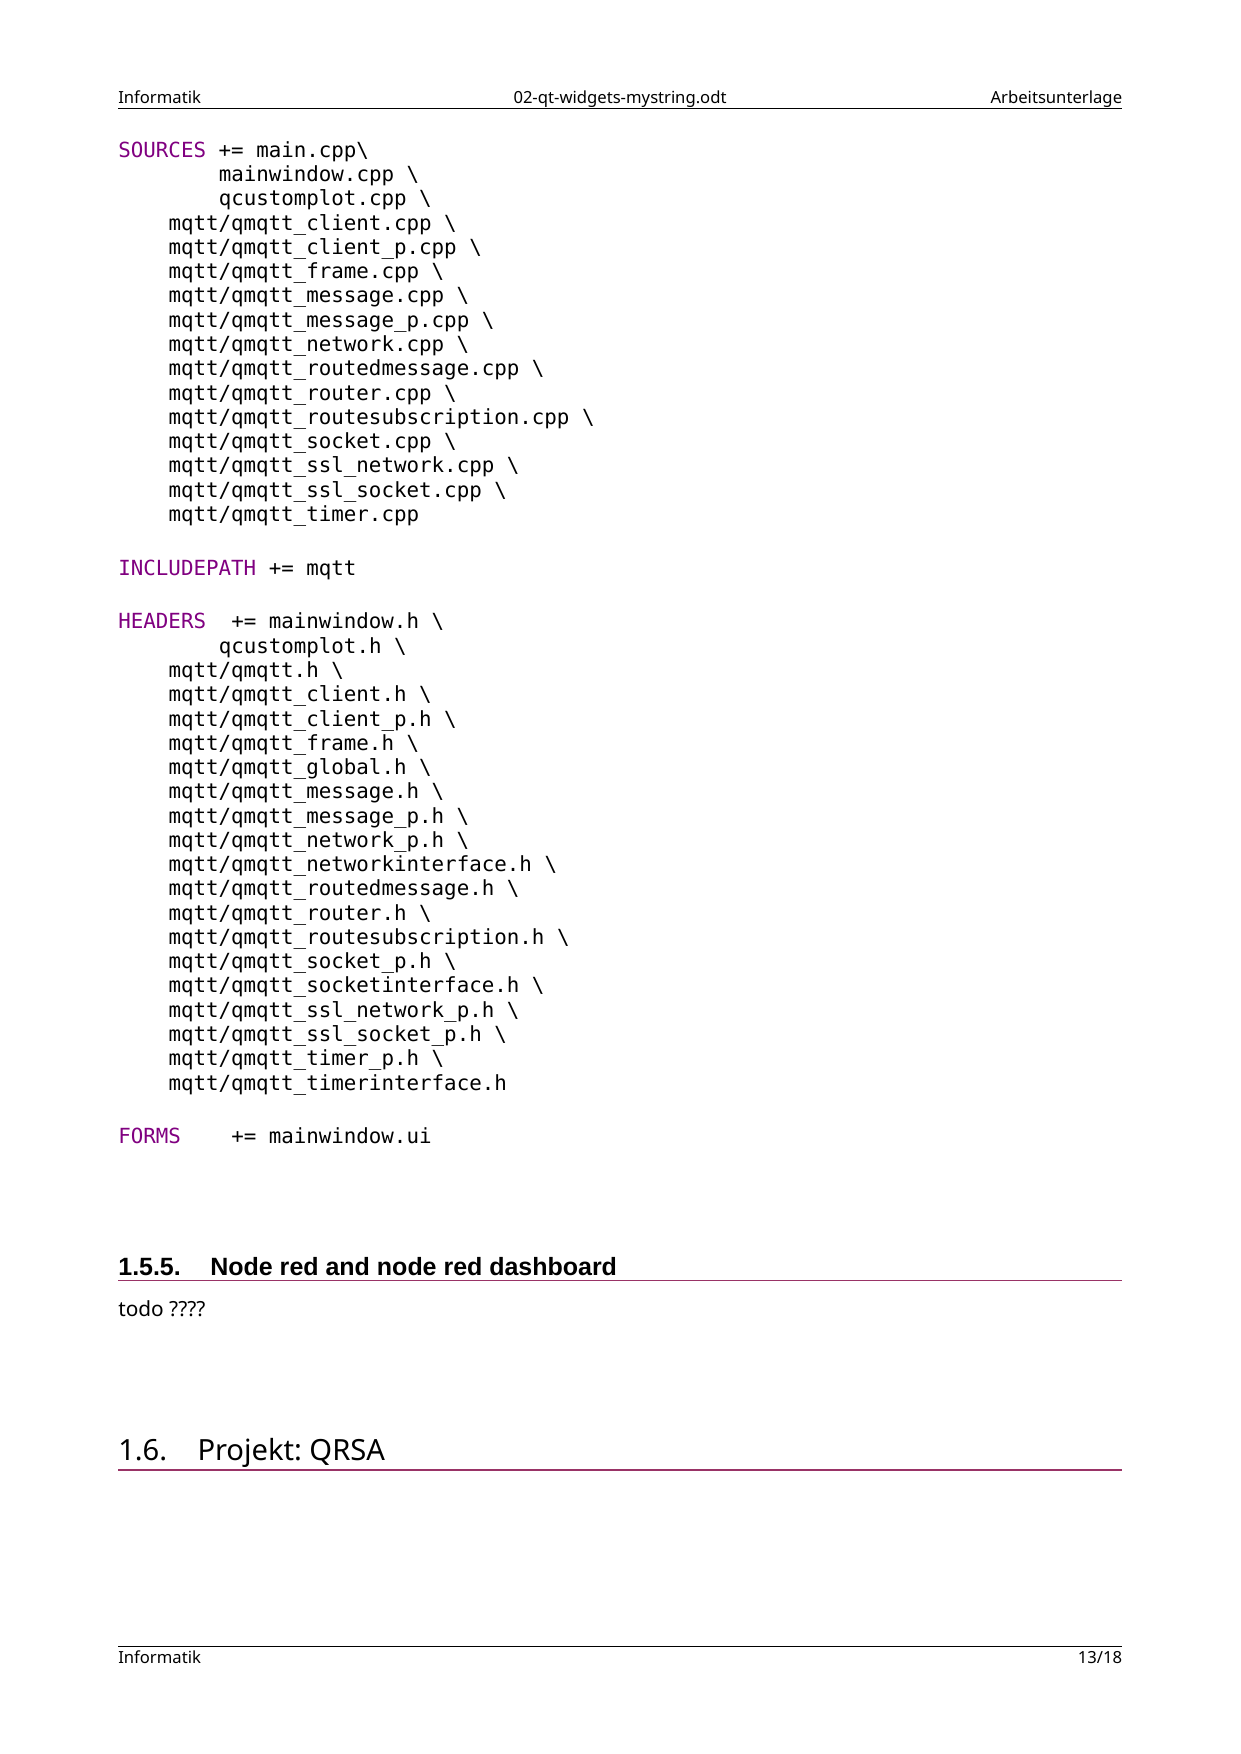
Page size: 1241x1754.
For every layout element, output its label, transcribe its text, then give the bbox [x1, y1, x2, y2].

text mqtt/qmqtt_timer.cpp [118, 502, 1122, 526]
text mqtt/qmqtt_timerinterface.h [118, 1071, 1122, 1095]
text mqtt/qmqtt_client.cpp \ [118, 211, 1122, 235]
text INCLUDEPATH += mqtt [118, 556, 1122, 580]
text mqtt/qmqtt_router.h \ [118, 901, 1122, 925]
subtitle Projekt: QRSA [118, 1429, 1122, 1469]
text mqtt/qmqtt_ssl_socket.cpp \ [118, 478, 1122, 502]
text mqtt/qmqtt_global.h \ [118, 755, 1122, 779]
text mqtt/qmqtt_message.cpp \ [118, 283, 1122, 308]
text mqtt/qmqtt_message.h \ [118, 779, 1122, 804]
text SOURCES += main.cpp\ [118, 138, 1122, 162]
text mqtt/qmqtt_routesubscription.h \ [118, 925, 1122, 949]
text mqtt/qmqtt_frame.h \ [118, 731, 1122, 755]
text mqtt/qmqtt_networkinterface.h \ [118, 852, 1122, 876]
text HEADERS += mainwindow.h \ [118, 609, 1122, 634]
text mqtt/qmqtt_message_p.h \ [118, 804, 1122, 828]
text qcustomplot.cpp \ [118, 186, 1122, 211]
text mqtt/qmqtt_socket.cpp \ [118, 429, 1122, 453]
text mqtt/qmqtt_network_p.h \ [118, 828, 1122, 852]
text mqtt/qmqtt_client_p.cpp \ [118, 235, 1122, 259]
text mqtt/qmqtt_router.cpp \ [118, 381, 1122, 405]
text mqtt/qmqtt_routesubscription.cpp \ [118, 405, 1122, 429]
text mqtt/qmqtt_frame.cpp \ [118, 259, 1122, 283]
text mqtt/qmqtt_client_p.h \ [118, 707, 1122, 731]
text mqtt/qmqtt_socketinterface.h \ [118, 973, 1122, 998]
text mqtt/qmqtt_routedmessage.h \ [118, 876, 1122, 901]
text mqtt/qmqtt_timer_p.h \ [118, 1046, 1122, 1071]
text mqtt/qmqtt.h \ [118, 658, 1122, 682]
text FORMS += mainwindow.ui [118, 1124, 1122, 1149]
text mqtt/qmqtt_socket_p.h \ [118, 949, 1122, 973]
text mainwindow.cpp \ [118, 162, 1122, 186]
subtitle Node red and node red dashboard [118, 1252, 1122, 1280]
text qcustomplot.h \ [118, 634, 1122, 658]
text mqtt/qmqtt_routedmessage.cpp \ [118, 356, 1122, 381]
text todo ???? [118, 1294, 1122, 1322]
text mqtt/qmqtt_client.h \ [118, 682, 1122, 707]
text mqtt/qmqtt_network.cpp \ [118, 332, 1122, 356]
text mqtt/qmqtt_ssl_socket_p.h \ [118, 1022, 1122, 1046]
text mqtt/qmqtt_ssl_network.cpp \ [118, 453, 1122, 478]
text mqtt/qmqtt_ssl_network_p.h \ [118, 998, 1122, 1022]
text mqtt/qmqtt_message_p.cpp \ [118, 308, 1122, 332]
